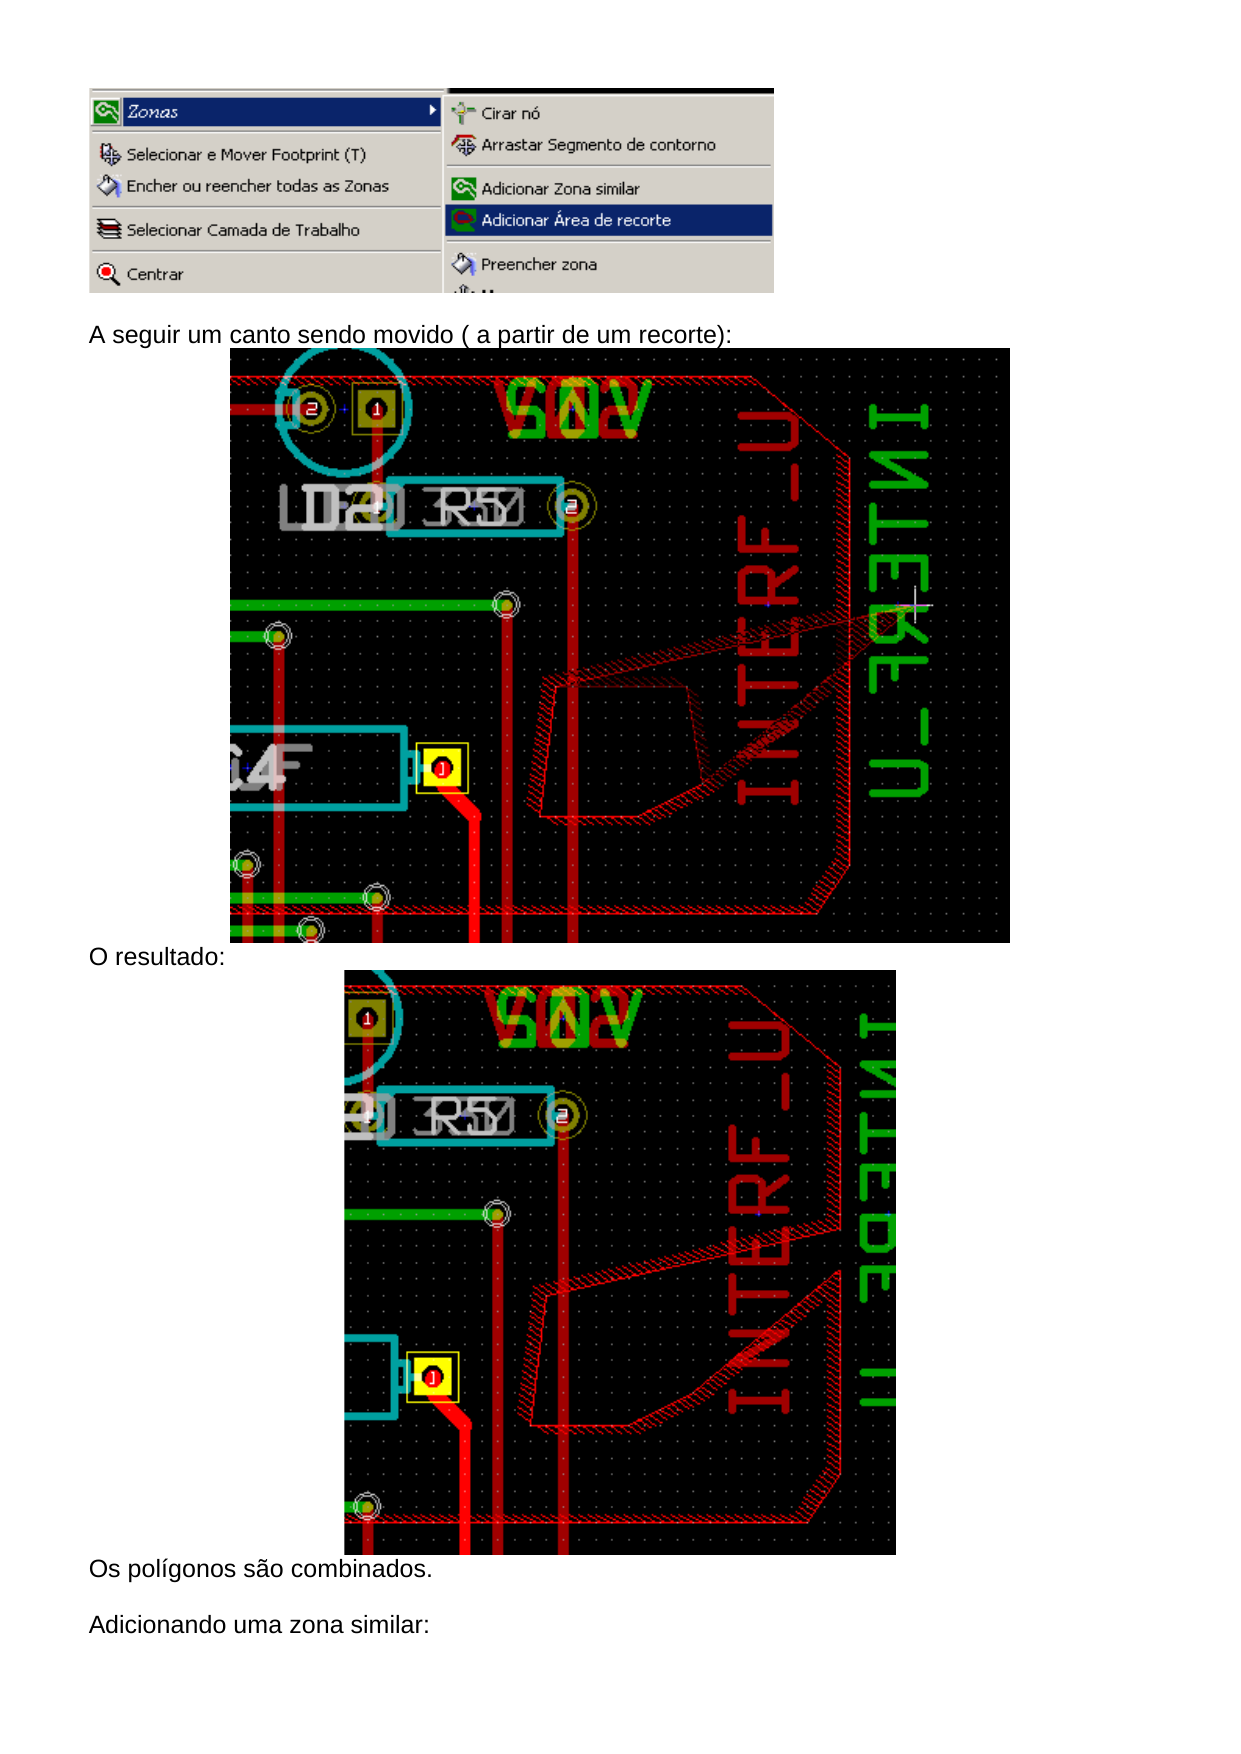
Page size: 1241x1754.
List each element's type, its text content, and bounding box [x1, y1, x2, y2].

text Adicionando uma zona similar: [88, 1611, 1152, 1639]
picture [344, 970, 896, 1555]
picture [88, 88, 774, 293]
text A seguir um canto sendo movido ( a partir de um recorte): [88, 321, 1152, 349]
text Os polígonos são combinados. [88, 1555, 1152, 1583]
picture [230, 348, 1010, 943]
text O resultado: [88, 943, 1152, 971]
